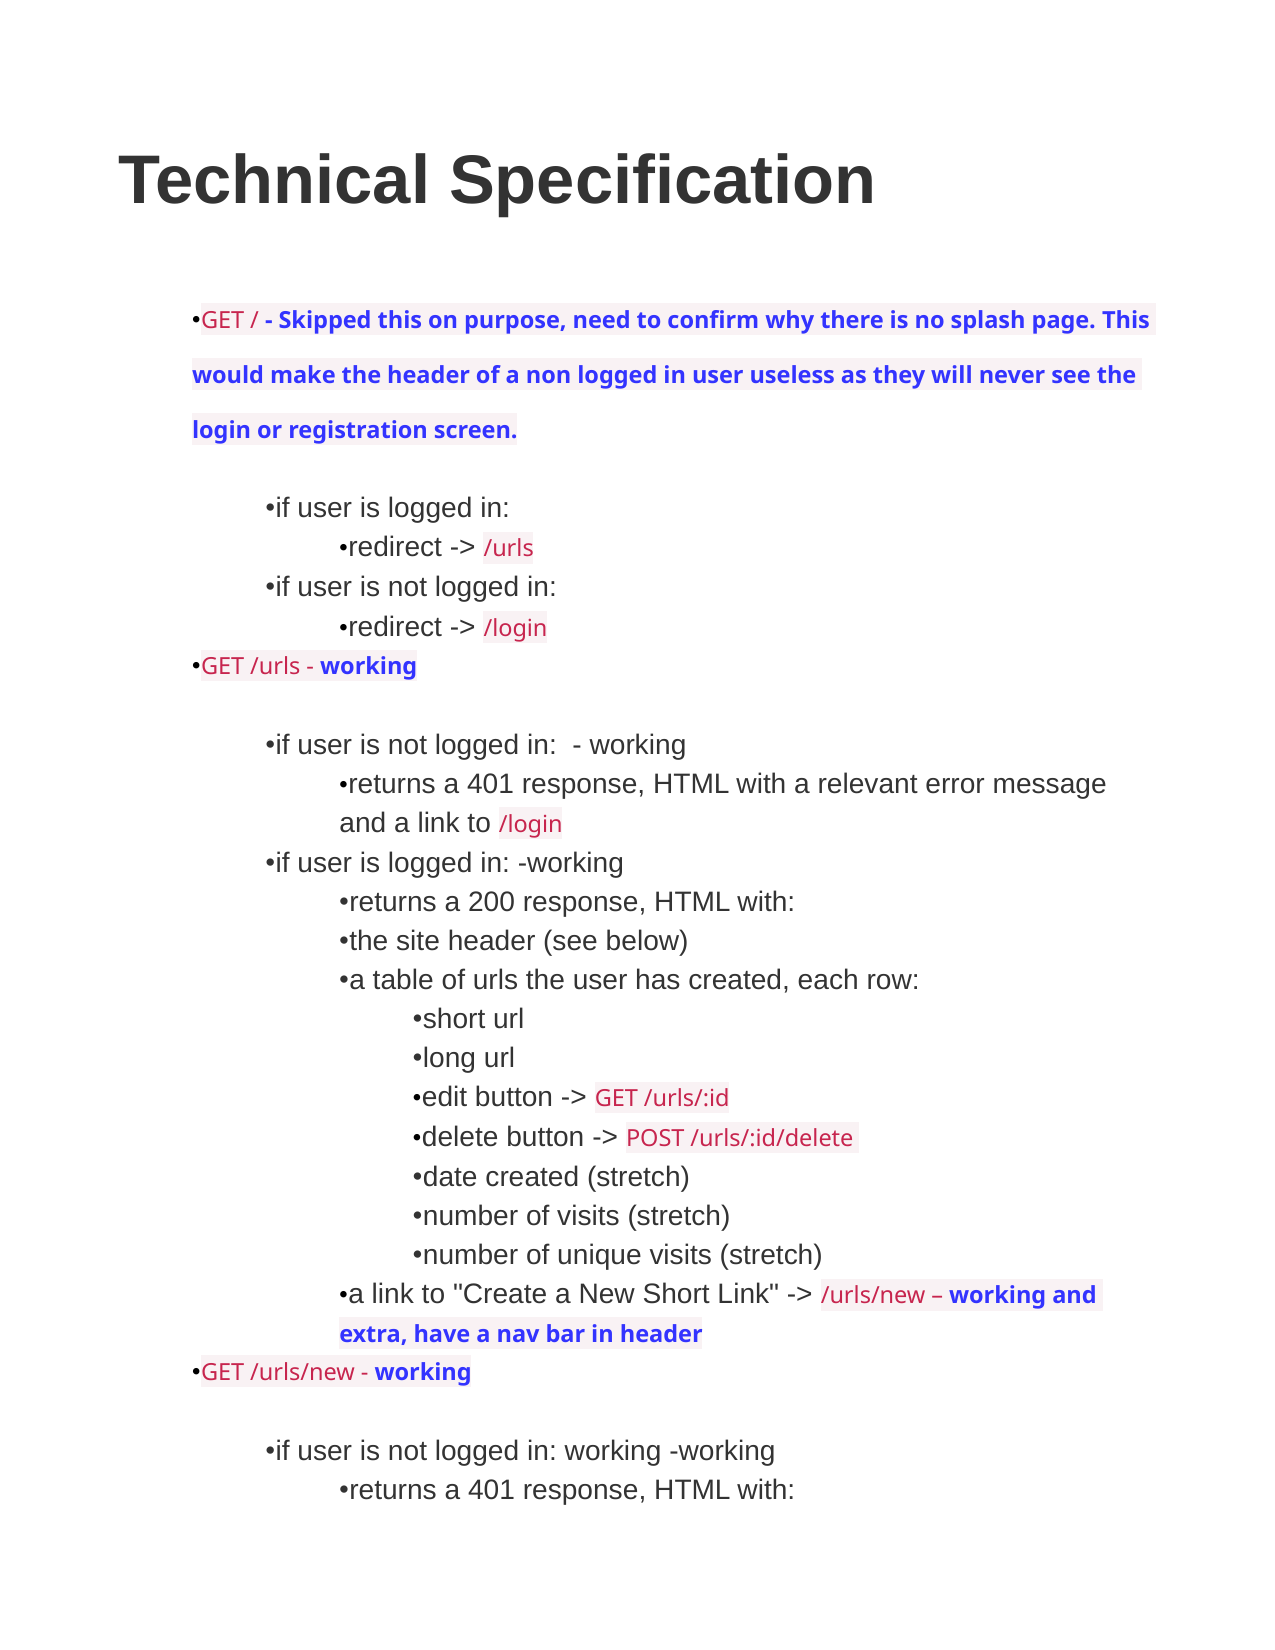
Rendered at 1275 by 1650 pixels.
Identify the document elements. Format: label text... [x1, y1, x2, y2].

list returns a 401 response, HTML with a relevant error message and a link to /login [118, 767, 1157, 839]
list GET / - Skipped this on purpose, need to confirm why there is no splash page. This would make the header of a non logged in user useless as they will never see the login or registration screen. [118, 303, 1157, 445]
list if user is not logged in: [118, 570, 1157, 603]
list GET /urls/new - working [118, 1355, 1157, 1387]
list redirect -> /login [118, 609, 1157, 643]
list date created (stretch) [118, 1160, 1157, 1193]
list short url [118, 1002, 1157, 1035]
list returns a 401 response, HTML with: [118, 1473, 1157, 1506]
list a table of urls the user has created, each row: [118, 963, 1157, 996]
subtitle Technical Specification [118, 139, 1157, 218]
list long url [118, 1041, 1157, 1074]
list redirect -> /urls [118, 530, 1157, 564]
list the site header (see below) [118, 924, 1157, 957]
list if user is not logged in: - working [118, 728, 1157, 761]
list returns a 200 response, HTML with: [118, 885, 1157, 917]
list if user is logged in: [118, 491, 1157, 524]
list delete button -> POST /urls/:id/delete [118, 1120, 1157, 1153]
list number of unique visits (stretch) [118, 1238, 1157, 1271]
list if user is logged in: -working [118, 846, 1157, 878]
list if user is not logged in: working -working [118, 1434, 1157, 1466]
list a link to "Create a New Short Link" -> /urls/new – working and extra, have a nav bar in header [118, 1277, 1157, 1349]
list number of visits (stretch) [118, 1199, 1157, 1232]
list edit button -> GET /urls/:id [118, 1080, 1157, 1113]
list GET /urls - working [118, 649, 1157, 681]
